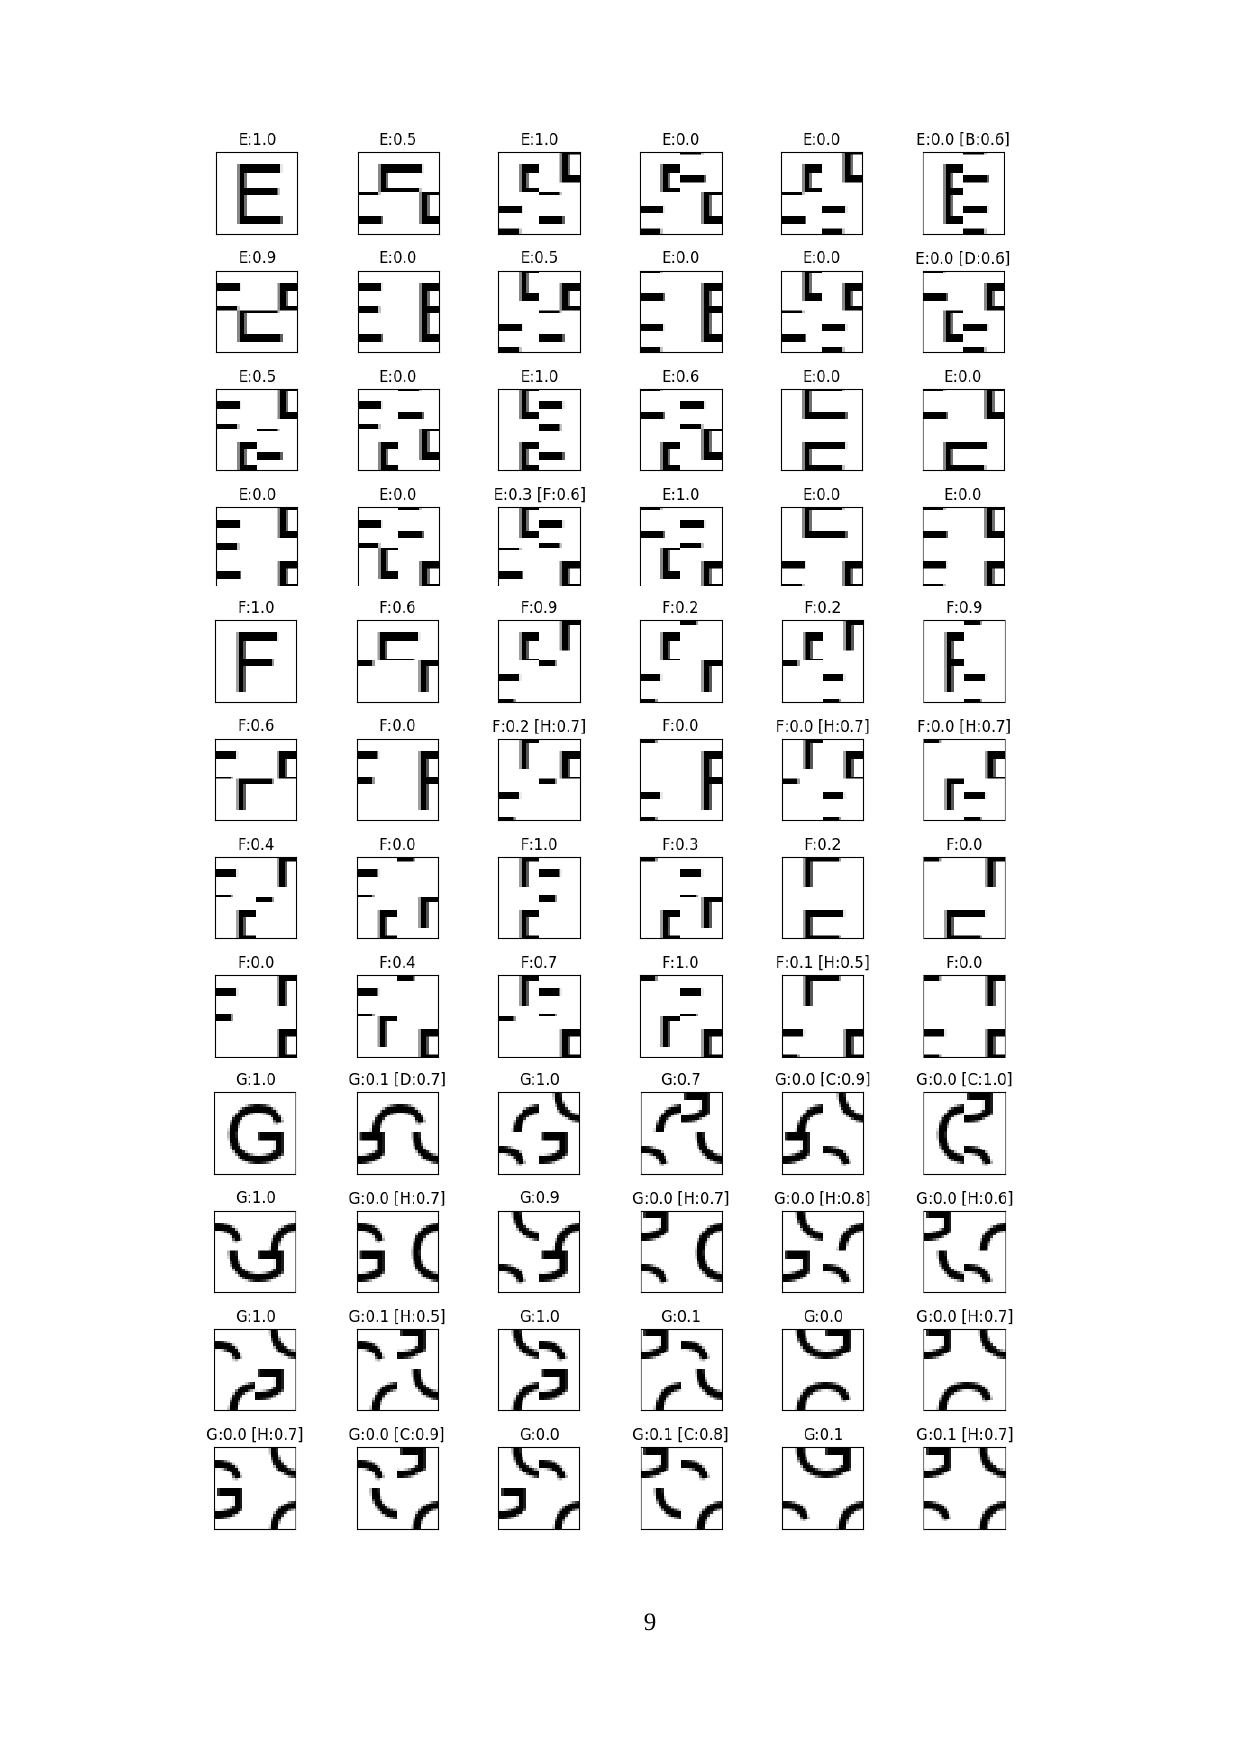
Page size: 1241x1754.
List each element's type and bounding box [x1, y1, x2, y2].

picture [177, 118, 1042, 1545]
